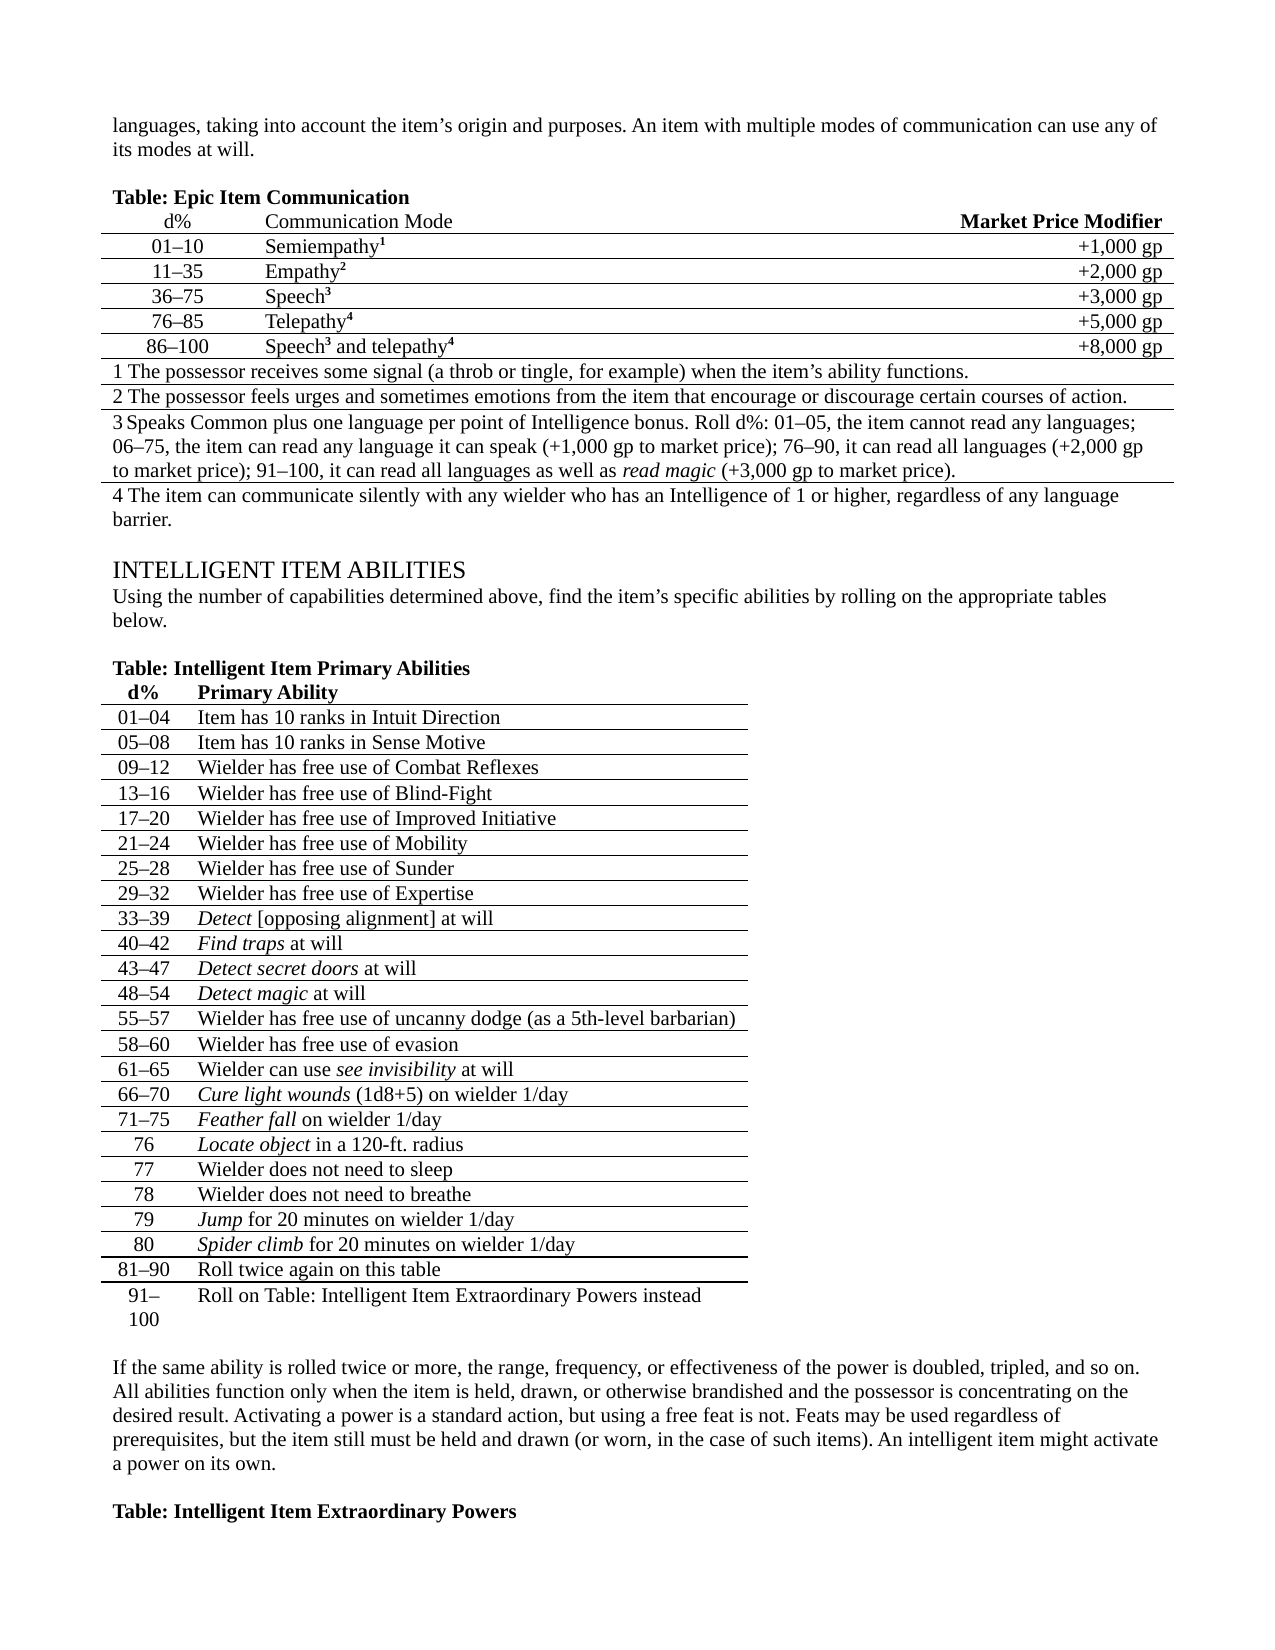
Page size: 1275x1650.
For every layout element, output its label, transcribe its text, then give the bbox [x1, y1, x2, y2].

text Table: Intelligent Item Primary Abilities [112, 656, 1162, 680]
table_cell Wielder has free use of Combat Reflexes [186, 755, 748, 779]
table_header Market Price Modifier [813, 209, 1174, 233]
table_cell 01–10 [101, 234, 253, 258]
table_header d% [101, 680, 186, 704]
table_cell 40–42 [101, 931, 186, 955]
table_cell +8,000 gp [813, 334, 1174, 358]
table_cell Semiempathy1 [254, 234, 812, 258]
table_cell Wielder has free use of Improved Initiative [186, 806, 748, 829]
table_header Communication Mode [254, 209, 812, 233]
table_cell Feather fall on wielder 1/day [186, 1107, 748, 1131]
text Table: Intelligent Item Extraordinary Powers [112, 1499, 1162, 1523]
table_cell 77 [101, 1157, 186, 1181]
table_cell Find traps at will [186, 931, 748, 955]
table_cell 05–08 [101, 730, 186, 754]
text languages, taking into account the item’s origin and purposes. An item with multiple modes of communication can use any of its modes at will. [112, 112, 1162, 161]
table_cell 48–54 [101, 981, 186, 1005]
table_cell Wielder has free use of Blind-Fight [186, 780, 748, 804]
table_cell Wielder has free use of evasion [186, 1031, 748, 1056]
table_cell 71–75 [101, 1107, 186, 1131]
table_cell 61–65 [101, 1057, 186, 1081]
table_cell 36–75 [101, 284, 253, 308]
table_cell Wielder has free use of Mobility [186, 831, 748, 855]
table_cell 55–57 [101, 1006, 186, 1030]
table_cell 09–12 [101, 755, 186, 779]
table_header d% [101, 209, 253, 233]
table_cell 1 The possessor receives some signal (a throb or tingle, for example) when the item’s ability functions. [101, 359, 1174, 383]
table_cell 86–100 [101, 334, 253, 358]
table_cell Speech3 and telepathy4 [254, 334, 812, 358]
table_header Primary Ability [186, 680, 748, 704]
table_cell 80 [101, 1232, 186, 1256]
table_cell Wielder does not need to breathe [186, 1182, 748, 1206]
table_cell Wielder has free use of uncanny dodge (as a 5th-level barbarian) [186, 1006, 748, 1030]
table_cell 29–32 [101, 881, 186, 905]
table_cell 01–04 [101, 705, 186, 729]
table_cell 21–24 [101, 831, 186, 855]
table_cell 11–35 [101, 259, 253, 283]
table_cell 43–47 [101, 956, 186, 980]
table_cell +5,000 gp [813, 309, 1174, 333]
table_cell Locate object in a 120-ft. radius [186, 1132, 748, 1156]
table_cell 4 The item can communicate silently with any wielder who has an Intelligence of 1 or higher, regardless of any language barrier. [101, 483, 1174, 531]
text If the same ability is rolled twice or more, the range, frequency, or effectiveness of the power is doubled, tripled, and so on. All abilities function only when the item is held, drawn, or otherwise brandished and the possessor is concentrating on the desired result. Activating a power is a standard action, but using a free feat is not. Feats may be used regardless of prerequisites, but the item still must be held and drawn (or worn, in the case of such items). An intelligent item might activate a power on its own. [112, 1355, 1162, 1475]
table_cell Detect secret doors at will [186, 956, 748, 980]
table_cell 79 [101, 1207, 186, 1231]
table_cell 91–100 [101, 1283, 186, 1331]
table_cell Jump for 20 minutes on wielder 1/day [186, 1207, 748, 1231]
table_cell 17–20 [101, 806, 186, 829]
table_cell Cure light wounds (1d8+5) on wielder 1/day [186, 1082, 748, 1106]
table_cell 58–60 [101, 1031, 186, 1056]
table_cell Empathy2 [254, 259, 812, 283]
table_cell +2,000 gp [813, 259, 1174, 283]
table_cell 78 [101, 1182, 186, 1206]
table_cell 2 The possessor feels urges and sometimes emotions from the item that encourage or discourage certain courses of action. [101, 385, 1174, 408]
table_cell Detect magic at will [186, 981, 748, 1005]
table_cell Item has 10 ranks in Sense Motive [186, 730, 748, 754]
table_cell 81–90 [101, 1258, 186, 1281]
table_cell Spider climb for 20 minutes on wielder 1/day [186, 1232, 748, 1256]
table_cell 33–39 [101, 906, 186, 930]
table_cell Roll twice again on this table [186, 1258, 748, 1281]
table_cell Detect [opposing alignment] at will [186, 906, 748, 930]
table_cell Item has 10 ranks in Intuit Direction [186, 705, 748, 729]
table_cell Wielder does not need to sleep [186, 1157, 748, 1181]
table_cell +1,000 gp [813, 234, 1174, 258]
text Table: Epic Item Communication [112, 185, 1162, 209]
table_cell 3 Speaks Common plus one language per point of Intelligence bonus. Roll d%: 01–05, the item cannot read any languages; 06–75, the item can read any language it can speak (+1,000 gp to market price); 76–90, it can read all languages (+2,000 gp to market price); 91–100, it can read all languages as well as read magic (+3,000 gp to market price). [101, 410, 1174, 482]
table_cell Roll on Table: Intelligent Item Extraordinary Powers instead [186, 1283, 748, 1331]
table_cell 76 [101, 1132, 186, 1156]
subtitle INTELLIGENT ITEM ABILITIES [112, 555, 1162, 584]
table_cell Telepathy4 [254, 309, 812, 333]
table_cell +3,000 gp [813, 284, 1174, 308]
table_cell Wielder has free use of Expertise [186, 881, 748, 905]
text Using the number of capabilities determined above, find the item’s specific abilities by rolling on the appropriate tables below. [112, 584, 1162, 632]
table_cell 66–70 [101, 1082, 186, 1106]
table_cell 13–16 [101, 780, 186, 804]
table_cell Speech3 [254, 284, 812, 308]
table_cell Wielder has free use of Sunder [186, 856, 748, 880]
table_cell 25–28 [101, 856, 186, 880]
table_cell 76–85 [101, 309, 253, 333]
table_cell Wielder can use see invisibility at will [186, 1057, 748, 1081]
